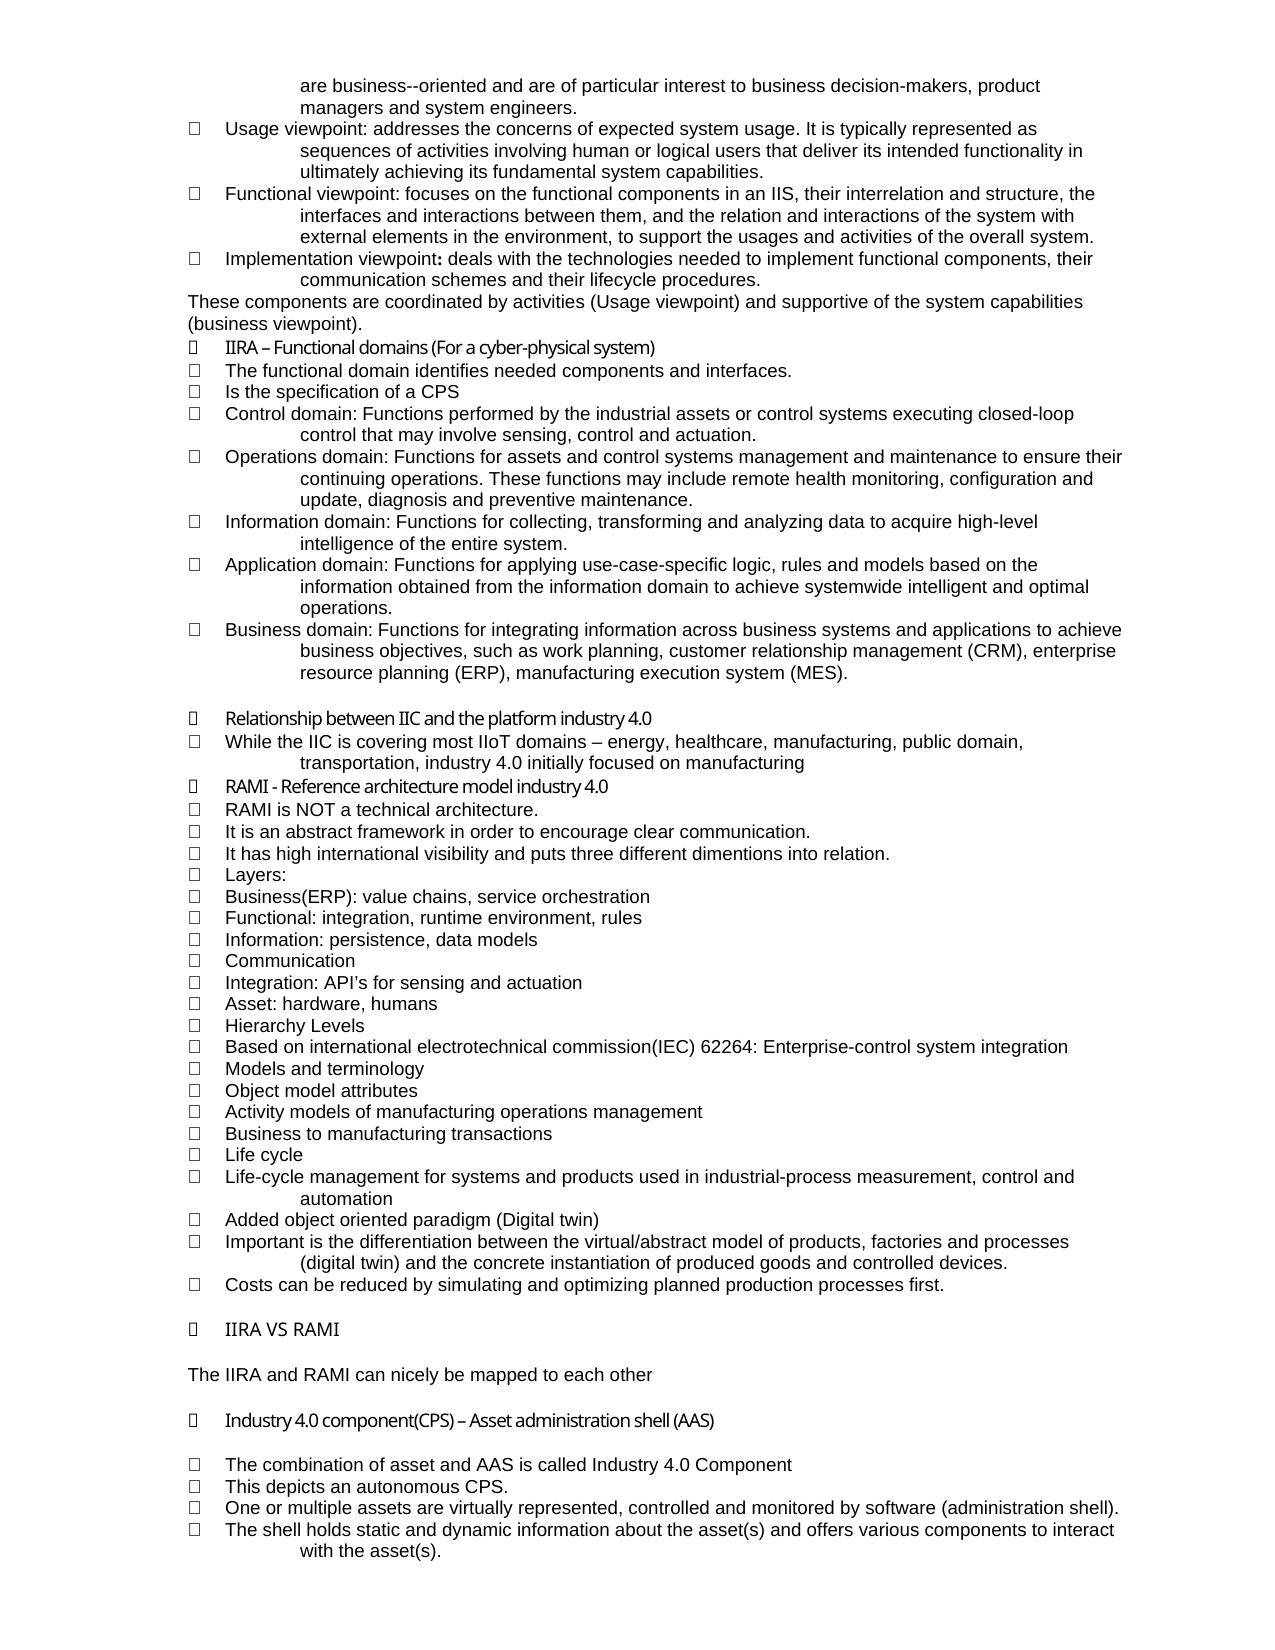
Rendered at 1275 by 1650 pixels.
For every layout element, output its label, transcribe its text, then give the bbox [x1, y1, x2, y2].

list Life cycle [187, 1144, 1125, 1166]
list Functional viewpoint: focuses on the functional components in an IIS, their interrelation and structure, the interfaces and interactions between them, and the relation and interactions of the system with external elements in the environment, to support the usages and activities of the overall system. [187, 183, 1125, 248]
list Business to manufacturing transactions [187, 1123, 1125, 1144]
list Implementation viewpoint: deals with the technologies needed to implement functional components, their communication schemes and their lifecycle procedures. [187, 248, 1125, 291]
list Integration: API’s for sensing and actuation [187, 972, 1125, 993]
list Is the specification of a CPS [187, 381, 1125, 403]
list Object model attributes [187, 1079, 1125, 1101]
list Costs can be reduced by simulating and optimizing planned production processes first. [187, 1273, 1125, 1295]
list This depicts an autonomous CPS. [187, 1476, 1125, 1497]
list While the IIC is covering most IIoT domains – energy, healthcare, manufacturing, public domain, transportation, industry 4.0 initially focused on manufacturing [187, 731, 1125, 774]
list Hierarchy Levels [187, 1015, 1125, 1036]
list Asset: hardware, humans [187, 993, 1125, 1015]
list Relationship between IIC and the platform industry 4.0 [187, 705, 1125, 731]
list Important is the differentiation between the virtual/abstract model of products, factories and processes (digital twin) and the concrete instantiation of produced goods and controlled devices. [187, 1230, 1125, 1273]
list Functional: integration, runtime environment, rules [187, 907, 1125, 928]
list The combination of asset and AAS is called Industry 4.0 Component [187, 1454, 1125, 1476]
list Information domain: Functions for collecting, transforming and analyzing data to acquire high-level intelligence of the entire system. [187, 511, 1125, 554]
list Based on international electrotechnical commission(IEC) 62264: Enterprise-control system integration [187, 1036, 1125, 1058]
list Added object oriented paradigm (Digital twin) [187, 1209, 1125, 1230]
list The functional domain identifies needed components and interfaces. [187, 359, 1125, 381]
list The shell holds static and dynamic information about the asset(s) and offers various components to interact with the asset(s). [187, 1519, 1125, 1562]
list IIRA VS RAMI [187, 1317, 1125, 1342]
list RAMI is NOT a technical architecture. [187, 799, 1125, 821]
list Layers: [187, 864, 1125, 885]
list Usage viewpoint: addresses the concerns of expected system usage. It is typically represented as sequences of activities involving human or logical users that deliver its intended functionality in ultimately achieving its fundamental system capabilities. [187, 118, 1125, 183]
list It is an abstract framework in order to encourage clear communication. [187, 821, 1125, 842]
list It has high international visibility and puts three different dimentions into relation. [187, 842, 1125, 864]
list Communication [187, 950, 1125, 972]
list Operations domain: Functions for assets and control systems management and maintenance to ensure their continuing operations. These functions may include remote health monitoring, configuration and update, diagnosis and preventive maintenance. [187, 446, 1125, 511]
list are business--oriented and are of particular interest to business decision-makers, product managers and system engineers. [187, 75, 1125, 118]
list Business domain: Functions for integrating information across business systems and applications to achieve business objectives, such as work planning, customer relationship management (CRM), enterprise resource planning (ERP), manufacturing execution system (MES). [187, 619, 1125, 683]
text These components are coordinated by activities (Usage viewpoint) and supportive of the system capabilities (business viewpoint). [187, 291, 1125, 334]
list IIRA – Functional domains (For a cyber-physical system) [187, 334, 1125, 359]
list Information: persistence, data models [187, 928, 1125, 950]
list Industry 4.0 component(CPS) – Asset administration shell (AAS) [187, 1407, 1125, 1432]
text The IIRA and RAMI can nicely be mapped to each other [150, 1364, 1125, 1385]
list RAMI - Reference architecture model industry 4.0 [187, 774, 1125, 799]
list Life-cycle management for systems and products used in industrial-process measurement, control and automation [187, 1166, 1125, 1209]
list Models and terminology [187, 1058, 1125, 1079]
list Application domain: Functions for applying use-case-specific logic, rules and models based on the information obtained from the information domain to achieve systemwide intelligent and optimal operations. [187, 554, 1125, 619]
list Business(ERP): value chains, service orchestration [187, 885, 1125, 907]
list Activity models of manufacturing operations management [187, 1101, 1125, 1123]
list Control domain: Functions performed by the industrial assets or control systems executing closed-loop control that may involve sensing, control and actuation. [187, 403, 1125, 446]
list One or multiple assets are virtually represented, controlled and monitored by software (administration shell). [187, 1497, 1125, 1519]
